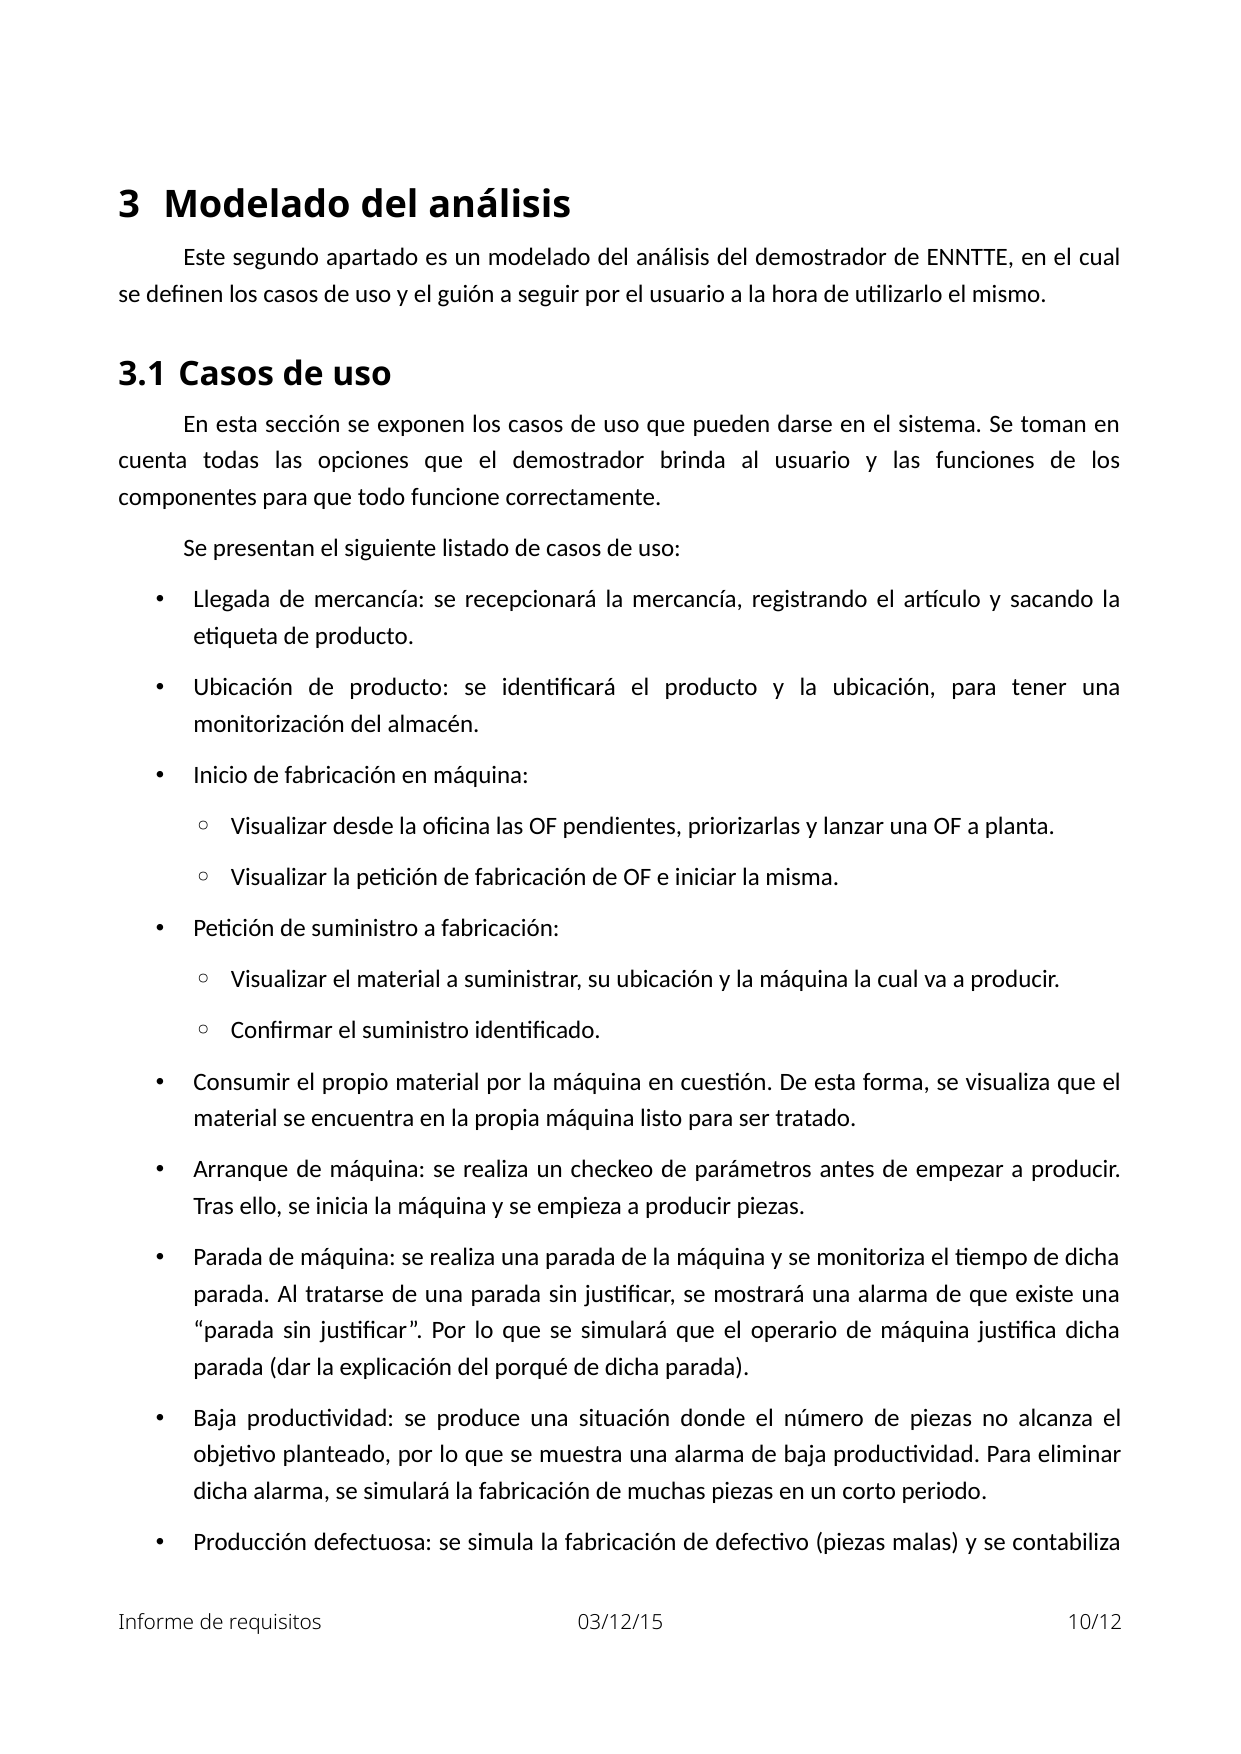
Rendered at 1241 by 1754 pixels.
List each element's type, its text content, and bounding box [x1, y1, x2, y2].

text Se presentan el siguiente listado de casos de uso: [118, 532, 1122, 563]
list Parada de máquina: se realiza una parada de la máquina y se monitoriza el tiempo de dicha parada. Al tratarse de una parada sin justificar, se mostrará una alarma de que existe una “parada sin justificar”. Por lo que se simulará que el operario de máquina justifica dicha parada (dar la explicación del porqué de dicha parada). [156, 1241, 1122, 1381]
text En esta sección se exponen los casos de uso que pueden darse en el sistema. Se toman en cuenta todas las opciones que el demostrador brinda al usuario y las funciones de los componentes para que todo funcione correctamente. [118, 408, 1122, 512]
list Inicio de fabricación en máquina: [156, 759, 1122, 789]
list Producción defectuosa: se simula la fabricación de defectivo (piezas malas) y se contabiliza [156, 1526, 1122, 1557]
list Arranque de máquina: se realiza un checkeo de parámetros antes de empezar a producir. Tras ello, se inicia la máquina y se empieza a producir piezas. [156, 1153, 1122, 1221]
list Petición de suministro a fabricación: [156, 912, 1122, 943]
list Baja productividad: se produce una situación donde el número de piezas no alcanza el objetivo planteado, por lo que se muestra una alarma de baja productividad. Para eliminar dicha alarma, se simulará la fabricación de muchas piezas en un corto periodo. [156, 1402, 1122, 1506]
text Este segundo apartado es un modelado del análisis del demostrador de ENNTTE, en el cual se definen los casos de uso y el guión a seguir por el usuario a la hora de utilizarlo el mismo. [118, 241, 1122, 308]
list Consumir el propio material por la máquina en cuestión. De esta forma, se visualiza que el material se encuentra en la propia máquina listo para ser tratado. [156, 1066, 1122, 1133]
list Visualizar el material a suministrar, su ubicación y la máquina la cual va a producir. [193, 963, 1122, 994]
list Confirmar el suministro identificado. [193, 1014, 1122, 1045]
list Visualizar desde la oficina las OF pendientes, priorizarlas y lanzar una OF a planta. [193, 810, 1122, 841]
list Ubicación de producto: se identificará el producto y la ubicación, para tener una monitorización del almacén. [156, 671, 1122, 738]
list Llegada de mercancía: se recepcionará la mercancía, registrando el artículo y sacando la etiqueta de producto. [156, 583, 1122, 651]
subtitle Casos de uso [118, 350, 1122, 396]
subtitle Modelado del análisis [118, 177, 1122, 229]
list Visualizar la petición de fabricación de OF e iniciar la misma. [193, 861, 1122, 892]
